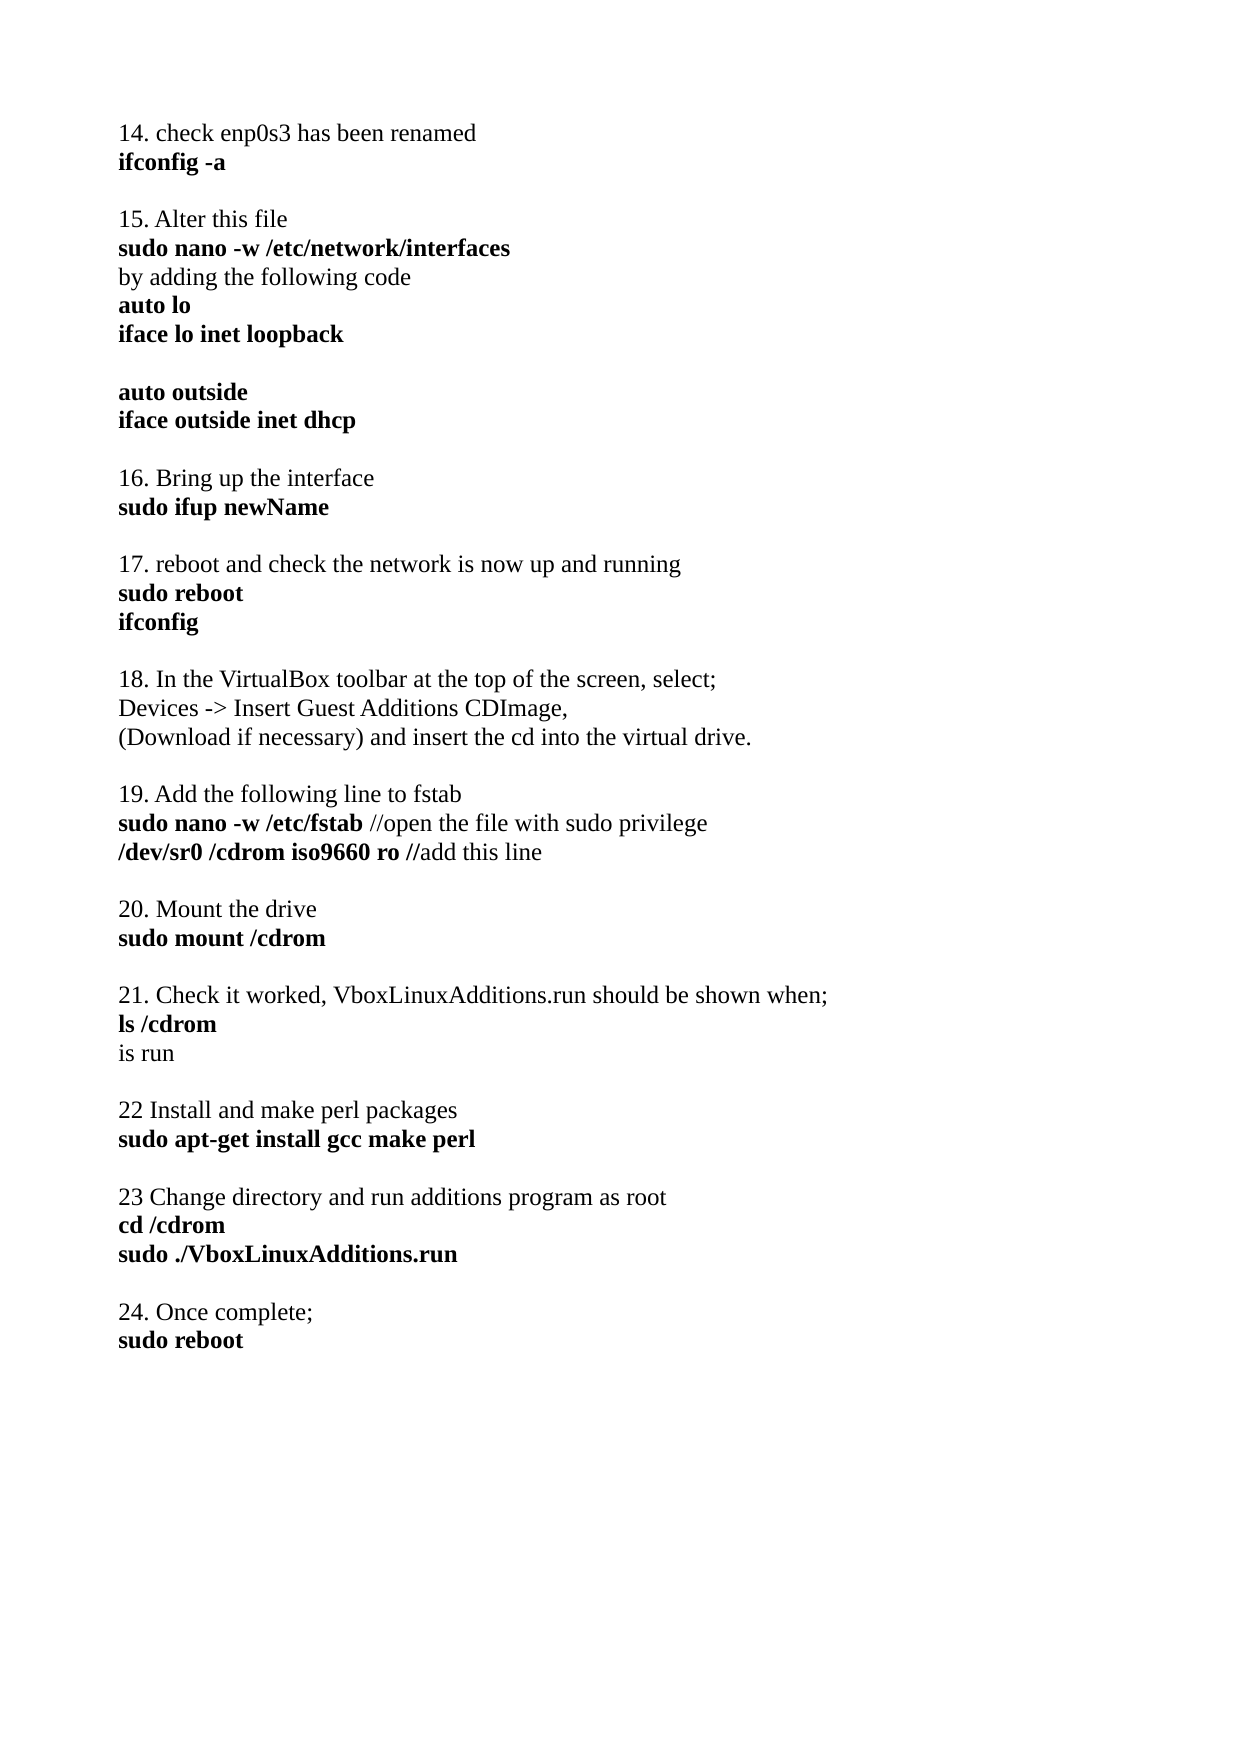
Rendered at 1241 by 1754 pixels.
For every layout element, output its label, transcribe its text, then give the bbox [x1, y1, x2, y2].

text sudo ifup newName [118, 492, 1122, 521]
text cd /cdrom [118, 1211, 1122, 1239]
text is run [118, 1038, 1122, 1067]
text 19. Add the following line to fstab [118, 779, 1122, 808]
text auto lo iface lo inet loopback [118, 291, 1122, 348]
text auto outside iface outside inet dhcp [118, 348, 1122, 434]
text 16. Bring up the interface [118, 463, 1122, 492]
text 20. Mount the drive [118, 894, 1122, 923]
text sudo apt-get install gcc make perl [118, 1124, 1122, 1153]
text sudo mount /cdrom [118, 923, 1122, 952]
text sudo ./VboxLinuxAdditions.run [118, 1239, 1122, 1268]
text 22 Install and make perl packages [118, 1096, 1122, 1124]
text sudo reboot [118, 578, 1122, 607]
text 21. Check it worked, VboxLinuxAdditions.run should be shown when; [118, 981, 1122, 1009]
text ifconfig -a [118, 147, 1122, 176]
text 17. reboot and check the network is now up and running [118, 549, 1122, 578]
text ls /cdrom [118, 1009, 1122, 1038]
text sudo nano -w /etc/fstab //open the file with sudo privilege [118, 808, 1122, 837]
text sudo reboot [118, 1326, 1122, 1354]
text Devices -> Insert Guest Additions CDImage, (Download if necessary) and insert the cd into the virtual drive. [118, 693, 1122, 751]
text sudo nano -w /etc/network/interfaces [118, 233, 1122, 262]
text 23 Change directory and run additions program as root [118, 1182, 1122, 1211]
text 15. Alter this file [118, 204, 1122, 233]
text /dev/sr0 /cdrom iso9660 ro //add this line [118, 837, 1122, 866]
text by adding the following code [118, 262, 1122, 291]
text 18. In the VirtualBox toolbar at the top of the screen, select; [118, 664, 1122, 693]
text 14. check enp0s3 has been renamed [118, 118, 1122, 147]
text ifconfig [118, 607, 1122, 636]
text 24. Once complete; [118, 1297, 1122, 1326]
